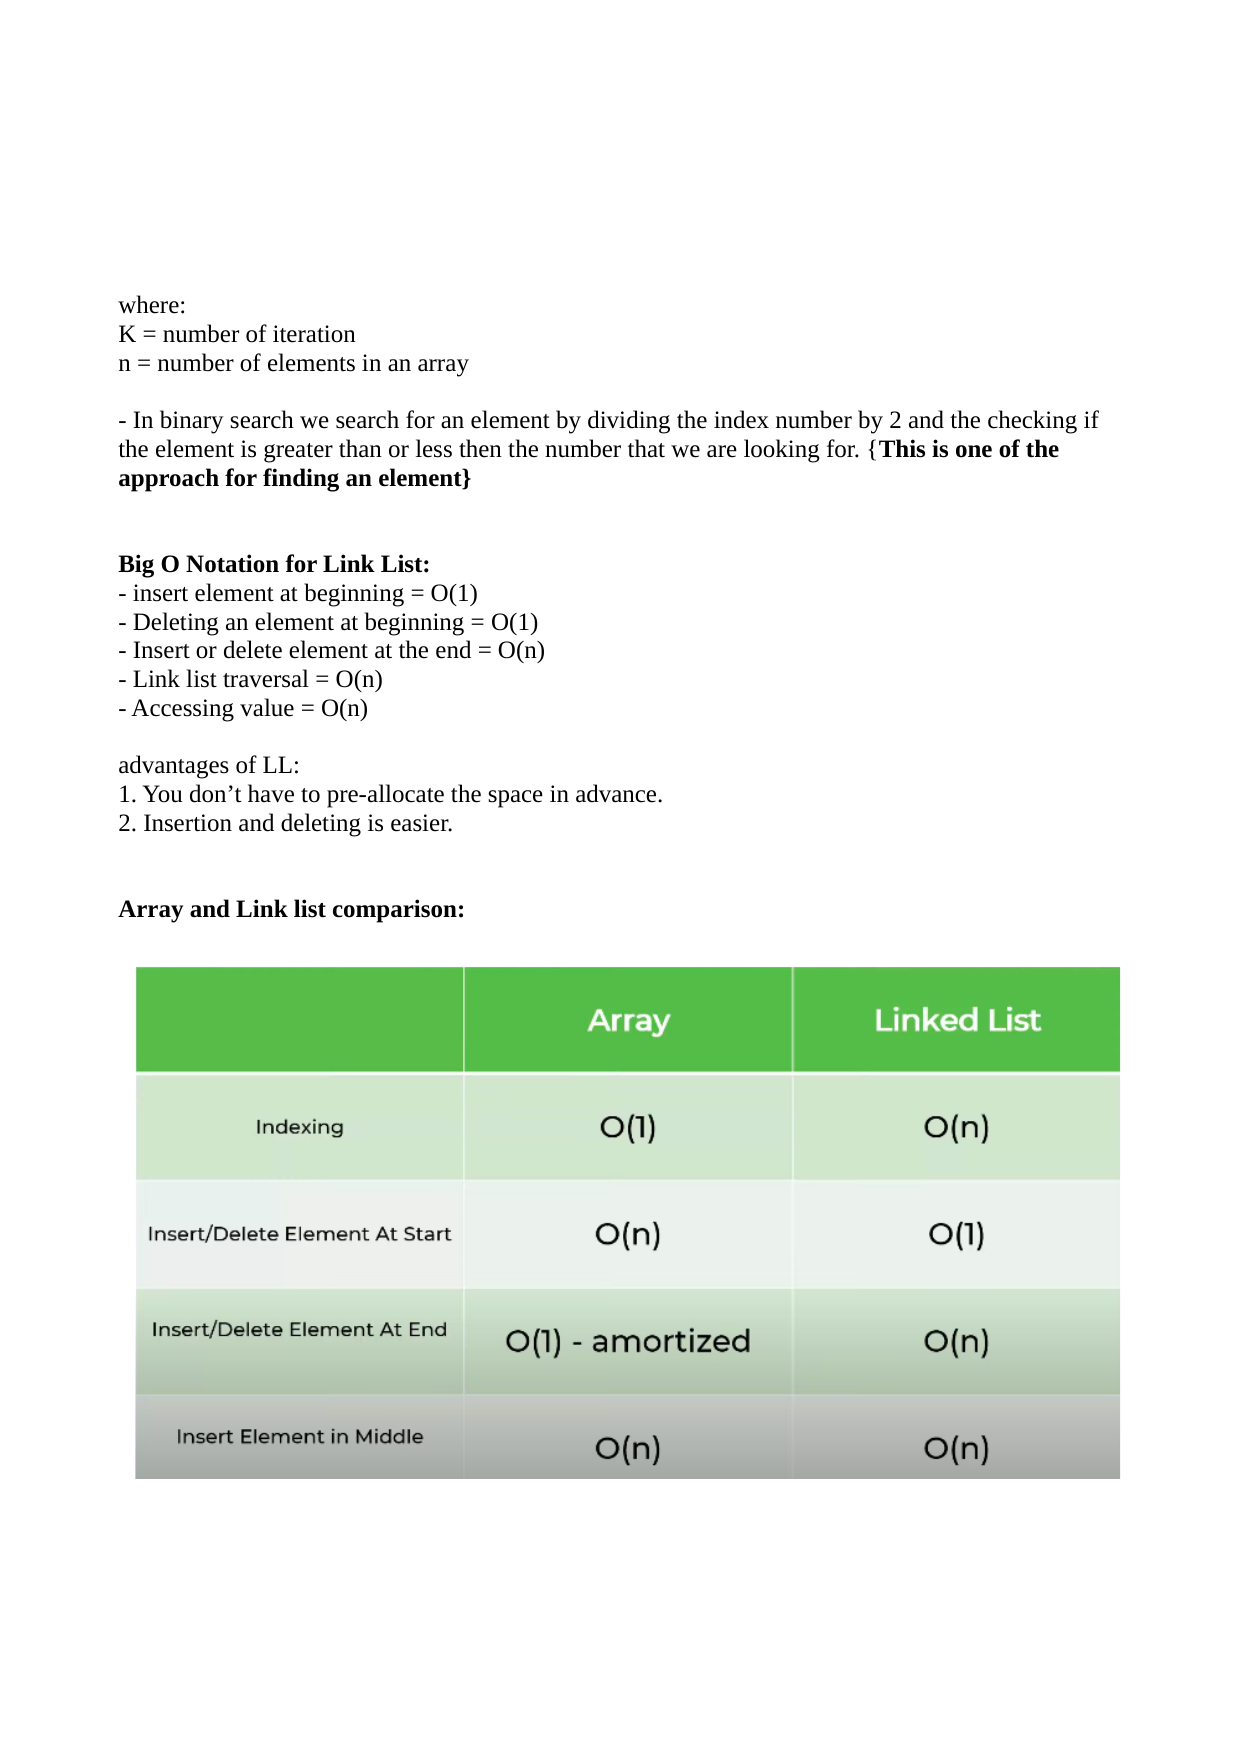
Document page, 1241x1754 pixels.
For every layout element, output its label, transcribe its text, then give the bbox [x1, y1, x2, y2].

text Array and Link list comparison: [118, 894, 1122, 923]
text Big O Notation for Link List: [118, 549, 1122, 578]
text 2. Insertion and deleting is easier. [118, 808, 1122, 837]
text - Link list traversal = O(n) [118, 664, 1122, 693]
text - Accessing value = O(n) [118, 693, 1122, 722]
text - insert element at beginning = O(1) [118, 578, 1122, 607]
text - Insert or delete element at the end = O(n) [118, 636, 1122, 664]
text K = number of iteration [118, 319, 1122, 348]
text advantages of LL: [118, 751, 1122, 779]
picture [135, 966, 1121, 1479]
text where: [118, 291, 1122, 319]
text 1. You don’t have to pre-allocate the space in advance. [118, 779, 1122, 808]
text - Deleting an element at beginning = O(1) [118, 607, 1122, 636]
text n = number of elements in an array [118, 348, 1122, 377]
text - In binary search we search for an element by dividing the index number by 2 and the checking if the element is greater than or less then the number that we are looking for. {This is one of the approach for finding an element} [118, 406, 1122, 492]
